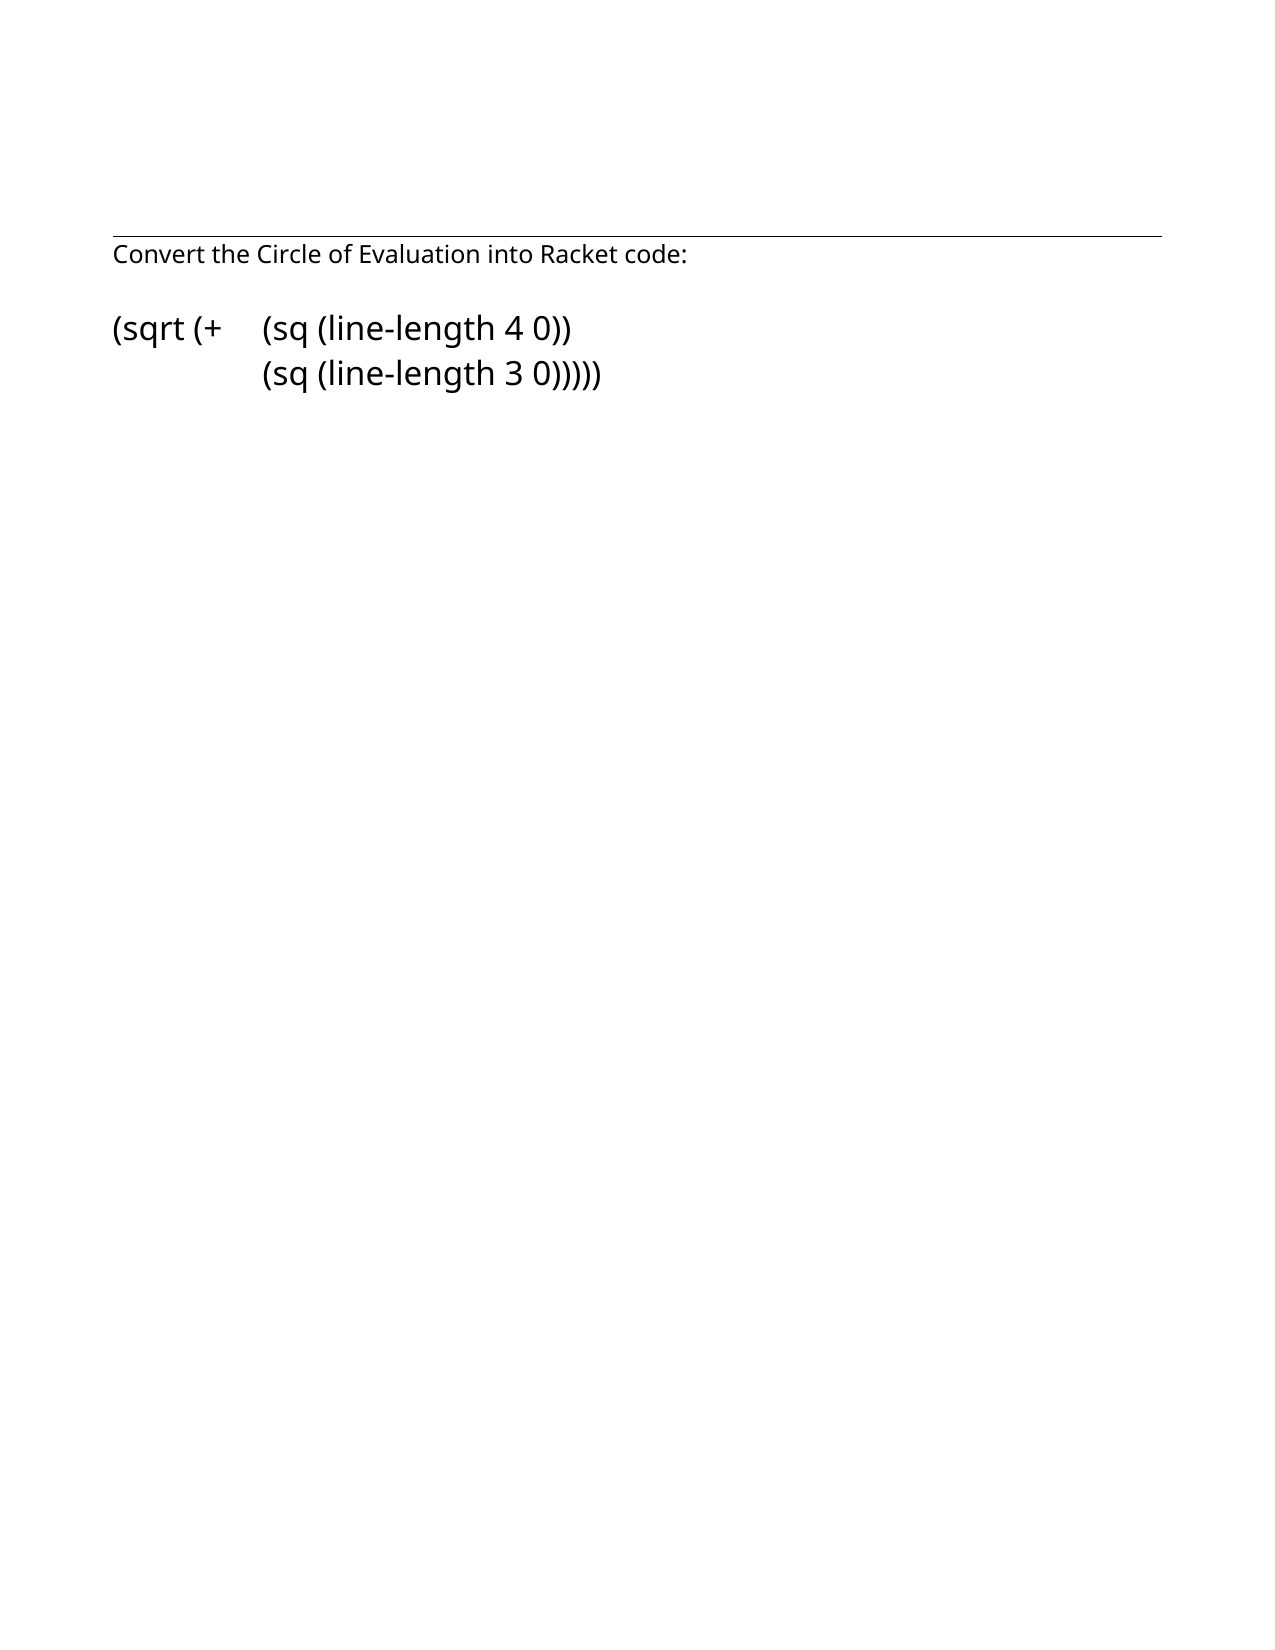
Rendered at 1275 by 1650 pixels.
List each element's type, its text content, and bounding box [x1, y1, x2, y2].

text (sq (line-length 3 0))))) [112, 350, 1162, 395]
text (sqrt (+ (sq (line-length 4 0)) [112, 304, 1162, 350]
text Convert the Circle of Evaluation into Racket code: [112, 237, 1162, 270]
